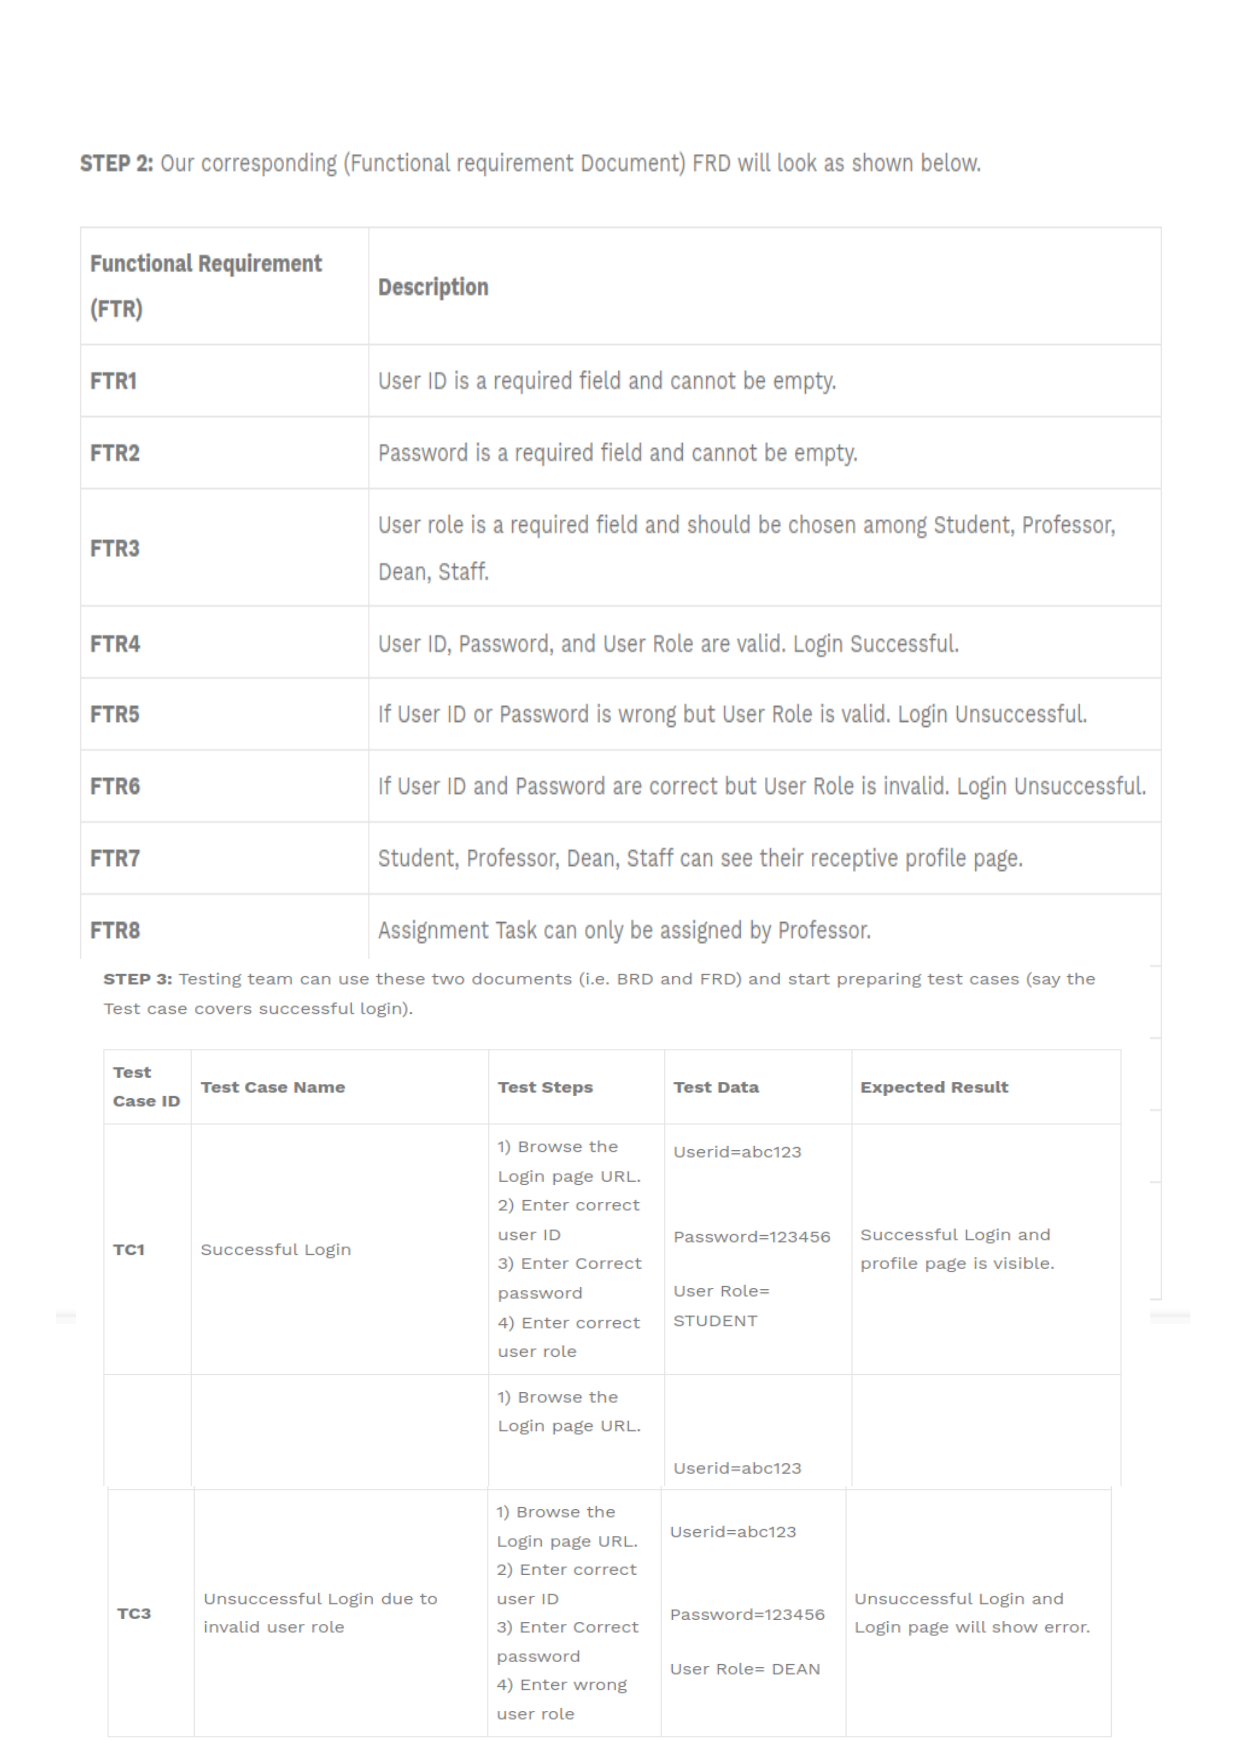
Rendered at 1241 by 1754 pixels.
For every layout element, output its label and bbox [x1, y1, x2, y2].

picture [56, 128, 1191, 1754]
